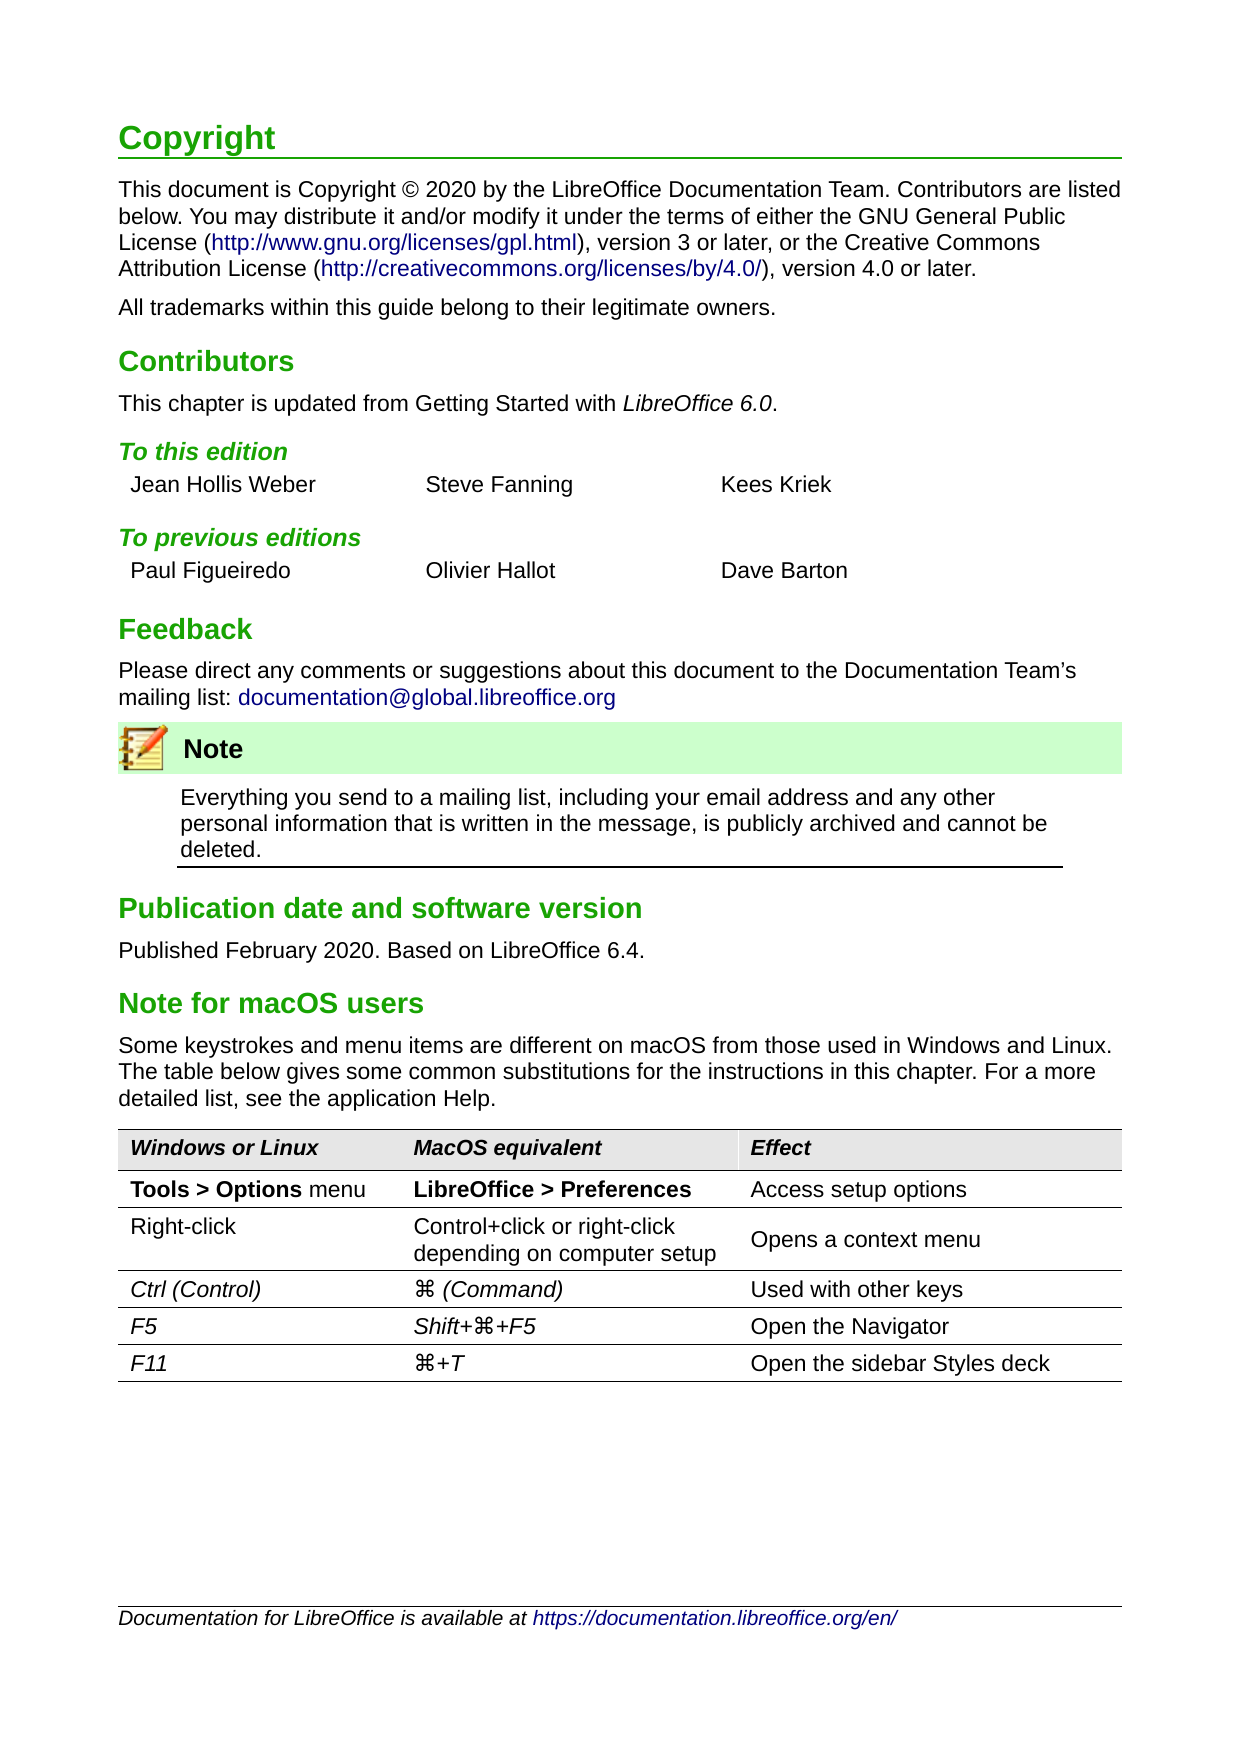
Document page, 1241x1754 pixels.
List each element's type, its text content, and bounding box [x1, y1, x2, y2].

table_cell Access setup options [739, 1171, 1122, 1207]
table_cell Ctrl (Control) [118, 1271, 401, 1307]
subtitle Publication date and software version [118, 891, 1122, 925]
table_header MacOS equivalent [401, 1130, 738, 1170]
subtitle Feedback [118, 612, 1122, 645]
table_cell Opens a context menu [739, 1208, 1122, 1270]
table_header Paul Figueiredo [118, 558, 413, 588]
table_cell Used with other keys [739, 1271, 1122, 1307]
subtitle To previous editions [118, 523, 1122, 551]
subtitle To this edition [118, 437, 1122, 465]
table_cell ⌘+T [401, 1345, 738, 1381]
text All trademarks within this guide belong to their legitimate owners. [118, 294, 1122, 321]
table_header Dave Barton [709, 558, 1122, 588]
table_cell Tools > Options menu [118, 1171, 401, 1207]
picture [119, 723, 170, 774]
table_cell Right-click [118, 1208, 401, 1270]
table_cell Shift+⌘+F5 [401, 1308, 738, 1344]
table_cell Control+click or right-click depending on computer setup [401, 1208, 738, 1270]
table_cell F5 [118, 1308, 401, 1344]
text This document is Copyright © 2020 by the LibreOffice Documentation Team. Contributors are listed below. You may distribute it and/or modify it under the terms of either the GNU General Public License (http://www.gnu.org/licenses/gpl.html), version 3 or later, or the Creative Commons Attribution License (http://creativecommons.org/licenses/by/4.0/), version 4.0 or later. [118, 176, 1122, 282]
table_cell LibreOffice > Preferences [401, 1171, 738, 1207]
subtitle Copyright [118, 118, 1122, 157]
table_header Kees Kriek [709, 471, 1122, 502]
table_header Effect [739, 1130, 1122, 1170]
text Published February 2020. Based on LibreOffice 6.4. [118, 937, 1122, 963]
table_header Jean Hollis Weber [118, 471, 413, 502]
text Everything you send to a mailing list, including your email address and any other personal information that is written in the message, is publicly archived and cannot be deleted. [177, 780, 1063, 866]
subtitle Contributors [118, 344, 1122, 378]
subtitle Note for macOS users [118, 987, 1122, 1020]
text Please direct any comments or suggestions about this document to the Documentation Team’s mailing list: documentation@global.libreoffice.org [118, 657, 1122, 710]
text This chapter is updated from Getting Started with LibreOffice 6.0. [118, 389, 1122, 416]
subtitle Note [118, 722, 1122, 774]
text Some keystrokes and menu items are different on macOS from those used in Windows and Linux. The table below gives some common substitutions for the instructions in this chapter. For a more detailed list, see the application Help. [118, 1032, 1122, 1111]
table_header Windows or Linux [118, 1130, 401, 1170]
table_cell Open the Navigator [739, 1308, 1122, 1344]
table_header Olivier Hallot [414, 558, 709, 588]
table_cell Open the sidebar Styles deck [739, 1345, 1122, 1381]
table_cell F11 [118, 1345, 401, 1381]
table_cell ⌘ (Command) [401, 1271, 738, 1307]
table_header Steve Fanning [414, 471, 709, 502]
